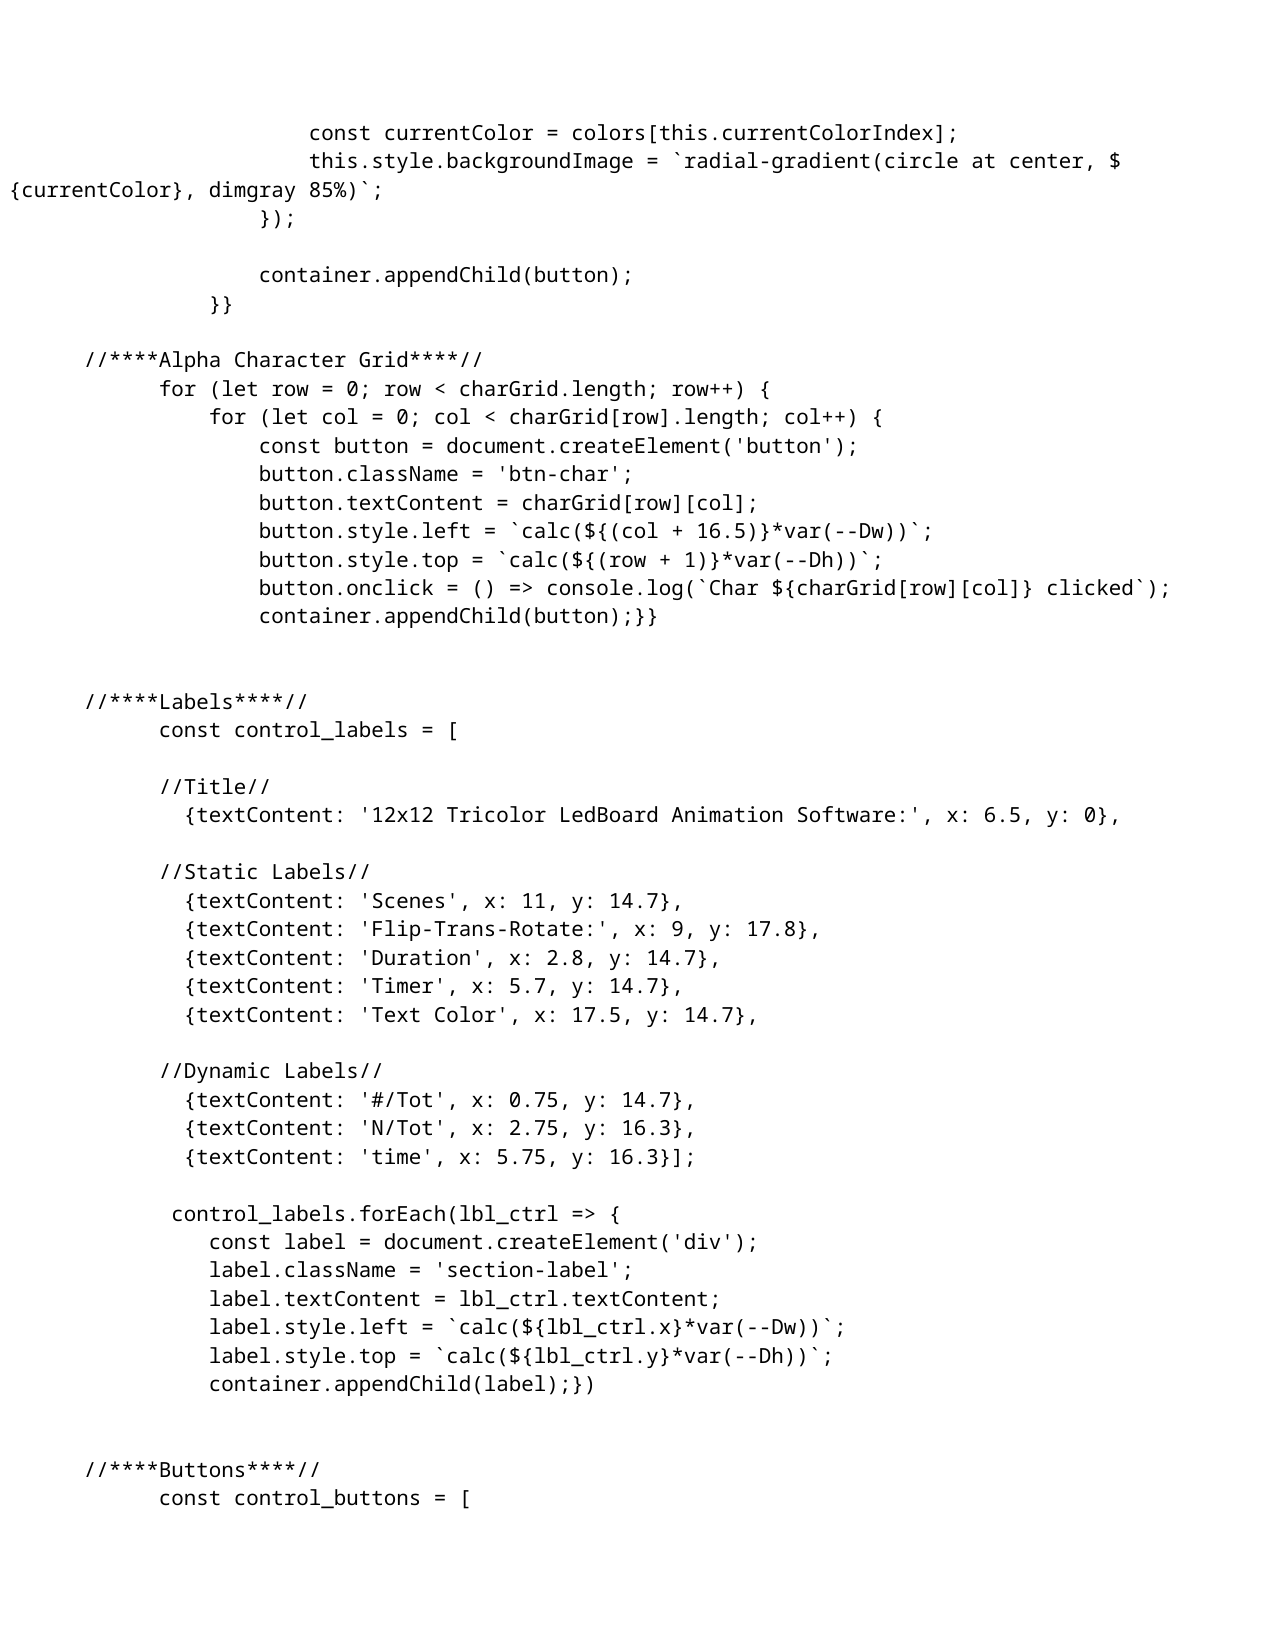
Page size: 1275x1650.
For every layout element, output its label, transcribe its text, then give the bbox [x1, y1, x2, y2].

text button.style.left = `calc(${(col + 16.5)}*var(--Dw))`; [8, 516, 1269, 545]
text //****Labels****// [8, 687, 1269, 715]
text {textContent: '#/Tot', x: 0.75, y: 14.7}, [8, 1085, 1269, 1113]
text }); [8, 203, 1269, 232]
text this.style.backgroundImage = `radial-gradient(circle at center, ${currentColor}, dimgray 85%)`; [8, 147, 1269, 203]
text button.style.top = `calc(${(row + 1)}*var(--Dh))`; [8, 545, 1269, 573]
text for (let col = 0; col < charGrid[row].length; col++) { [8, 402, 1269, 431]
text //Static Labels// [8, 857, 1269, 886]
text label.style.top = `calc(${lbl_ctrl.y}*var(--Dh))`; [8, 1341, 1269, 1369]
text container.appendChild(button);}} [8, 602, 1269, 630]
text }} [8, 289, 1269, 317]
text //****Buttons****// [8, 1455, 1269, 1483]
text label.className = 'section-label'; [8, 1256, 1269, 1284]
text {textContent: 'Scenes', x: 11, y: 14.7}, [8, 886, 1269, 914]
text container.appendChild(button); [8, 260, 1269, 289]
text const currentColor = colors[this.currentColorIndex]; [8, 118, 1269, 147]
text {textContent: 'time', x: 5.75, y: 16.3}]; [8, 1142, 1269, 1170]
text control_labels.forEach(lbl_ctrl => { [8, 1199, 1269, 1227]
text label.style.left = `calc(${lbl_ctrl.x}*var(--Dw))`; [8, 1312, 1269, 1341]
text const label = document.createElement('div'); [8, 1227, 1269, 1256]
text button.onclick = () => console.log(`Char ${charGrid[row][col]} clicked`); [8, 573, 1269, 602]
text button.className = 'btn-char'; [8, 459, 1269, 488]
text const control_buttons = [ [8, 1483, 1269, 1512]
text label.textContent = lbl_ctrl.textContent; [8, 1284, 1269, 1312]
text container.appendChild(label);}) [8, 1369, 1269, 1398]
text for (let row = 0; row < charGrid.length; row++) { [8, 374, 1269, 402]
text {textContent: '12x12 Tricolor LedBoard Animation Software:', x: 6.5, y: 0}, [8, 801, 1269, 829]
text const control_labels = [ [8, 715, 1269, 744]
text {textContent: 'Text Color', x: 17.5, y: 14.7}, [8, 1000, 1269, 1028]
text button.textContent = charGrid[row][col]; [8, 488, 1269, 516]
text {textContent: 'Duration', x: 2.8, y: 14.7}, [8, 943, 1269, 971]
text const button = document.createElement('button'); [8, 431, 1269, 459]
text {textContent: 'Flip-Trans-Rotate:', x: 9, y: 17.8}, [8, 914, 1269, 943]
text {textContent: 'N/Tot', x: 2.75, y: 16.3}, [8, 1113, 1269, 1142]
text //Dynamic Labels// [8, 1057, 1269, 1085]
text //****Alpha Character Grid****// [8, 346, 1269, 374]
text {textContent: 'Timer', x: 5.7, y: 14.7}, [8, 971, 1269, 1000]
text //Title// [8, 772, 1269, 801]
